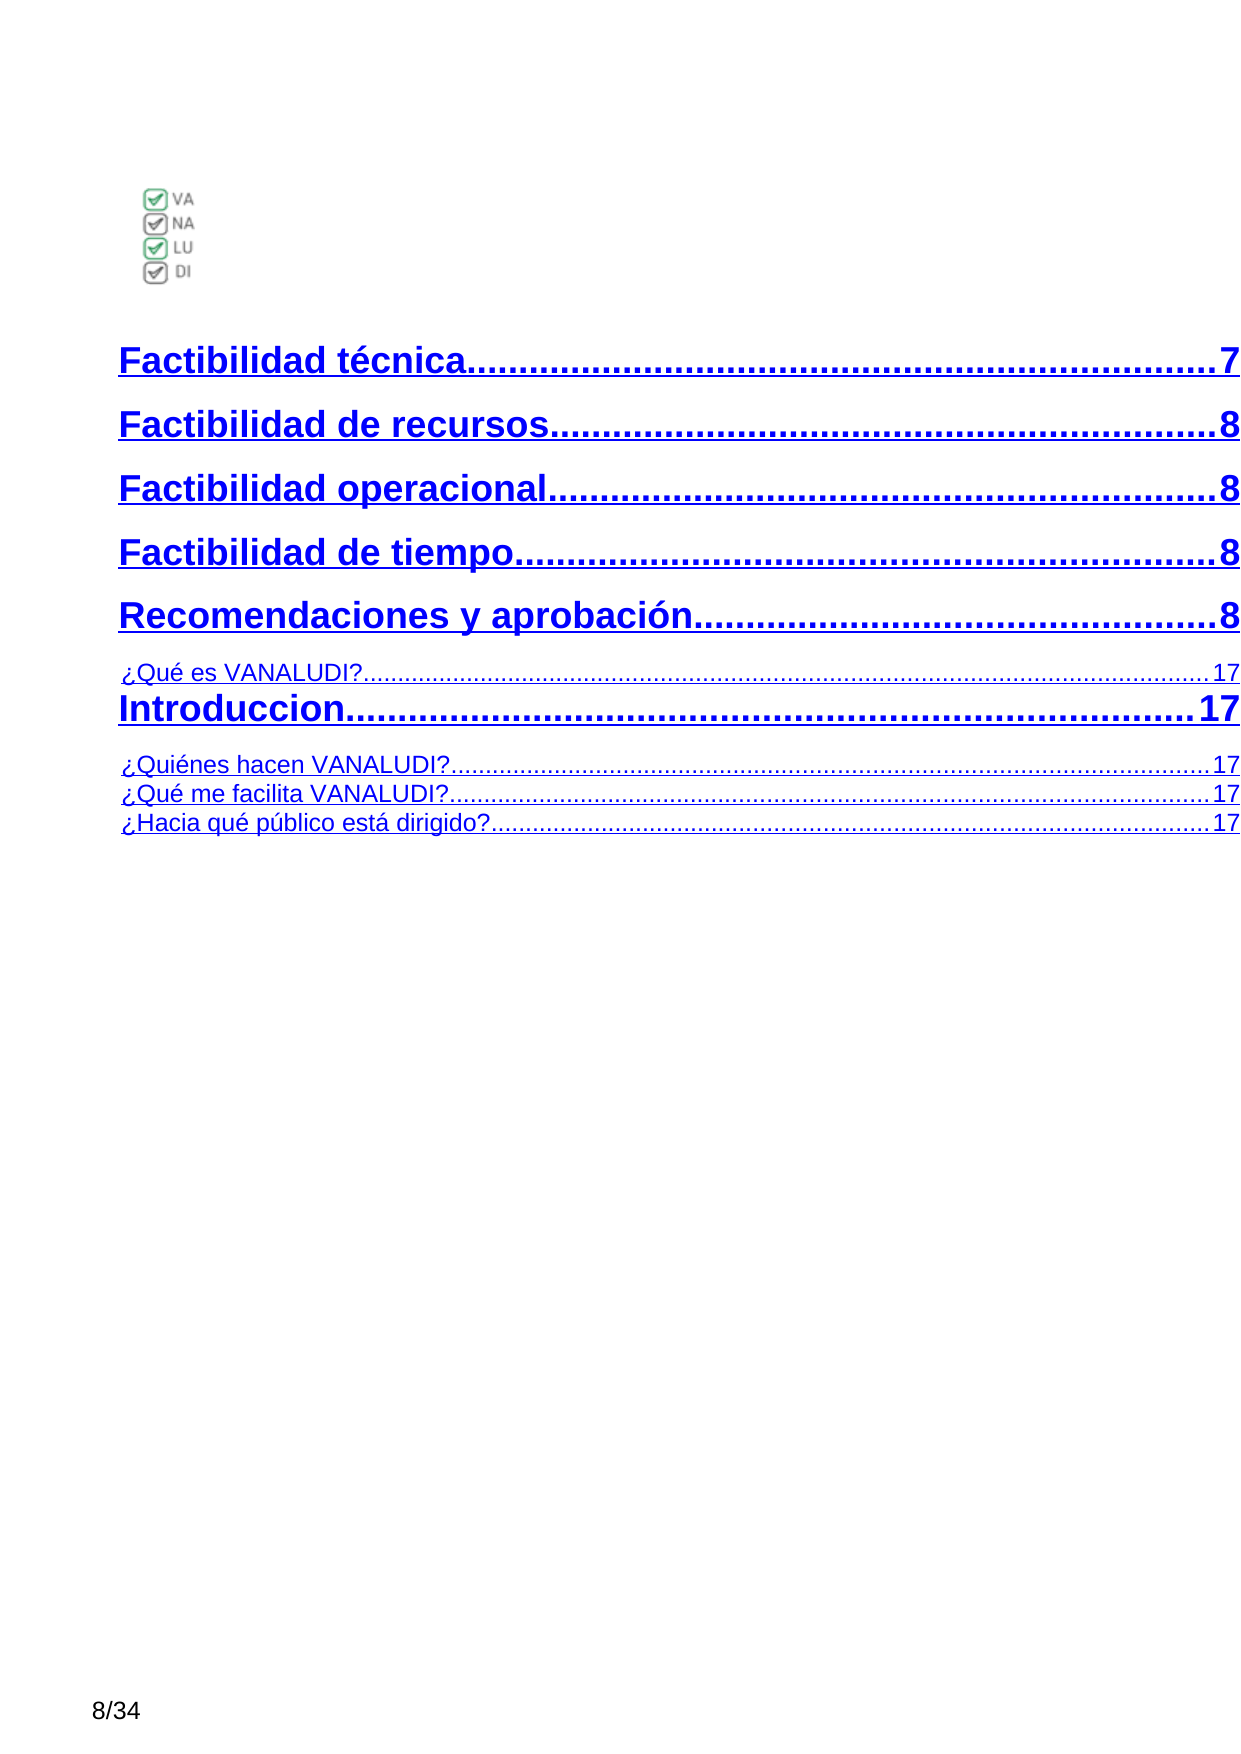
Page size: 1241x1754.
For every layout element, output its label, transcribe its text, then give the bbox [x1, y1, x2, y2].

text Introduccion 17 [118, 686, 1240, 724]
text Factibilidad de tiempo 8 [118, 530, 1240, 567]
text ¿Qué es VANALUDI? 17 [121, 658, 1240, 683]
text Factibilidad técnica 7 [118, 338, 1240, 375]
text [118, 377, 1240, 381]
text [118, 505, 362, 509]
text [118, 441, 1240, 445]
text [476, 569, 1240, 573]
text [367, 505, 1240, 509]
text ¿Qué me facilita VANALUDI? 17 [121, 779, 1240, 804]
picture [93, 164, 250, 309]
text Factibilidad operacional 8 [118, 466, 1240, 503]
text ¿Quiénes hacen VANALUDI? 17 [121, 750, 1240, 775]
text Recomendaciones y aprobación 8 [118, 594, 1240, 631]
text [118, 569, 471, 573]
text ¿Hacia qué público está dirigido? 17 [121, 808, 1240, 833]
text [118, 633, 1240, 637]
text Factibilidad de recursos 8 [118, 402, 1240, 439]
